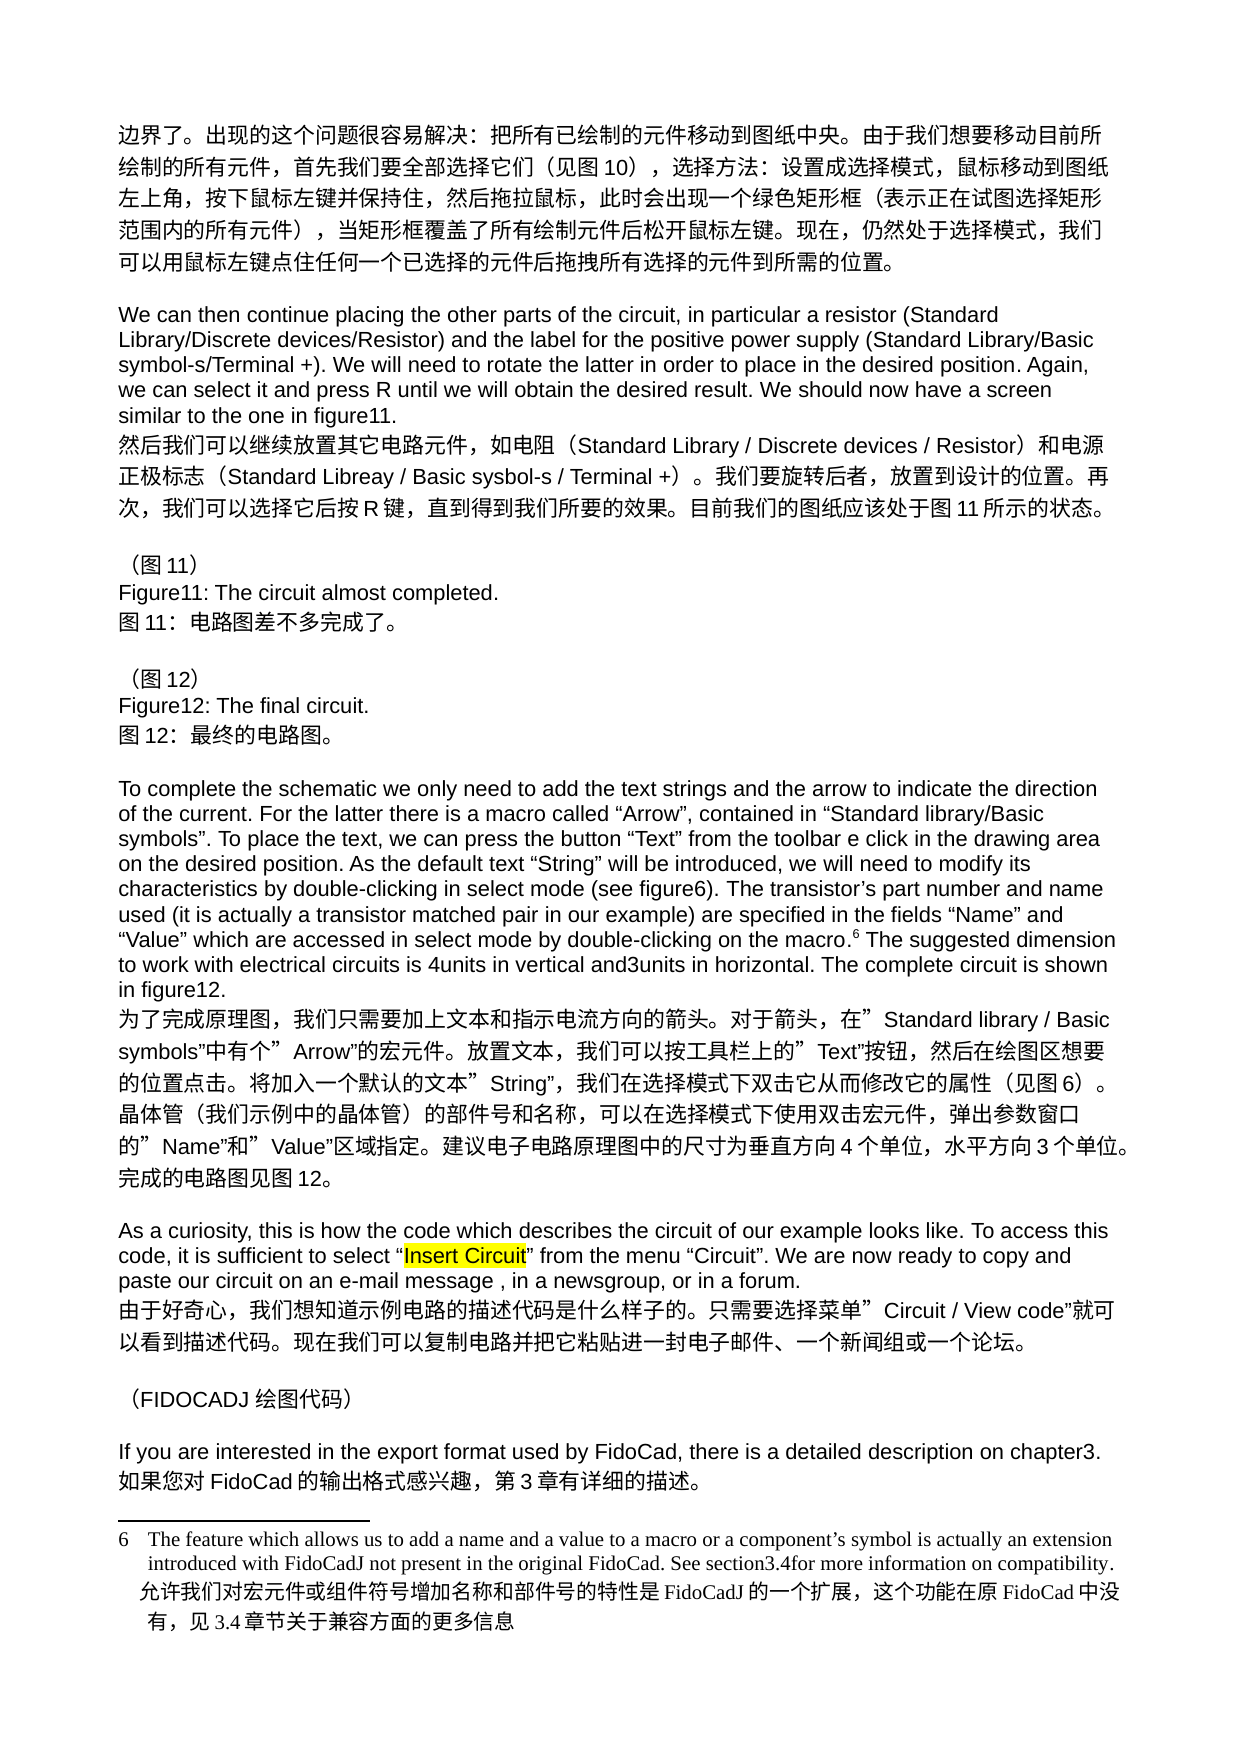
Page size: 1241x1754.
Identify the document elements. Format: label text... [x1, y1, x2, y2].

text 图12：最终的电路图。 [118, 718, 1122, 750]
text 然后我们可以继续放置其它电路元件，如电阻（Standard Library / Discrete devices / Resistor）和电源正极标志（Standard Libreay / Basic sysbol-s / Terminal +）。我们要旋转后者，放置到设计的位置。再次，我们可以选择它后按R键，直到得到我们所要的效果。目前我们的图纸应该处于图11所示的状态。 [118, 428, 1122, 523]
text If you are interested in the export format used by FidoCad, there is a detailed description on chapter3. [118, 1438, 1122, 1464]
text 由于好奇心，我们想知道示例电路的描述代码是什么样子的。只需要选择菜单”Circuit / View code”就可以看到描述代码。现在我们可以复制电路并把它粘贴进一封电子邮件、一个新闻组或一个论坛。 [118, 1293, 1122, 1356]
text The feature which allows us to add a name and a value to a macro or a component’s symbol is actually an extension introduced with FidoCadJ not present in the original FidoCad. See section3.4for more information on compatibility. [118, 1527, 1122, 1575]
text （图11） [118, 548, 1122, 579]
text 如果您对FidoCad的输出格式感兴趣，第3章有详细的描述。 [118, 1464, 1122, 1495]
text （FIDOCADJ 绘图代码） [118, 1382, 1122, 1413]
text To complete the schematic we only need to add the text strings and the arrow to indicate the direction of the current. For the latter there is a macro called “Arrow”, contained in “Standard library/Basic symbols”. To place the text, we can press the button “Text” from the toolbar e click in the drawing area on the desired position. As the default text “String” will be introduced, we will need to modify its characteristics by double-clicking in select mode (see figure6). The transistor’s part number and name used (it is actually a transistor matched pair in our example) are specified in the fields “Name” and “Value” which are accessed in select mode by double-clicking on the macro. The suggested dimension to work with electrical circuits is 4units in vertical and3units in horizontal. The complete circuit is shown in figure12. [118, 775, 1122, 1002]
text 图11：电路图差不多完成了。 [118, 605, 1122, 636]
text 边界了。出现的这个问题很容易解决：把所有已绘制的元件移动到图纸中央。由于我们想要移动目前所绘制的所有元件，首先我们要全部选择它们（见图10），选择方法：设置成选择模式，鼠标移动到图纸左上角，按下鼠标左键并保持住，然后拖拉鼠标，此时会出现一个绿色矩形框（表示正在试图选择矩形范围内的所有元件），当矩形框覆盖了所有绘制元件后松开鼠标左键。现在，仍然处于选择模式，我们可以用鼠标左键点住任何一个已选择的元件后拖拽所有选择的元件到所需的位置。 [118, 118, 1122, 276]
text （图12） [118, 662, 1122, 693]
text We can then continue placing the other parts of the circuit, in particular a resistor (Standard Library/Discrete devices/Resistor) and the label for the positive power supply (Standard Library/Basic symbol-s/Terminal +). We will need to rotate the latter in order to place in the desired position. Again, we can select it and press R until we will obtain the desired result. We should now have a screen similar to the one in figure11. [118, 302, 1122, 428]
text 为了完成原理图，我们只需要加上文本和指示电流方向的箭头。对于箭头，在”Standard library / Basic symbols”中有个”Arrow”的宏元件。放置文本，我们可以按工具栏上的”Text”按钮，然后在绘图区想要的位置点击。将加入一个默认的文本”String”，我们在选择模式下双击它从而修改它的属性（见图6）。晶体管（我们示例中的晶体管）的部件号和名称，可以在选择模式下使用双击宏元件，弹出参数窗口的”Name”和”Value”区域指定。建议电子电路原理图中的尺寸为垂直方向4个单位，水平方向3个单位。完成的电路图见图12。 [118, 1002, 1122, 1192]
text As a curiosity, this is how the code which describes the circuit of our example looks like. To access this code, it is sufficient to select “Insert Circuit” from the menu “Circuit”. We are now ready to copy and paste our circuit on an e-mail message , in a newsgroup, or in a forum. [118, 1217, 1122, 1293]
text Figure11: The circuit almost completed. [118, 579, 1122, 605]
text 允许我们对宏元件或组件符号增加名称和部件号的特性是FidoCadJ的一个扩展，这个功能在原FidoCad中没有，见3.4章节关于兼容方面的更多信息 [118, 1575, 1122, 1636]
text Figure12: The final circuit. [118, 693, 1122, 718]
